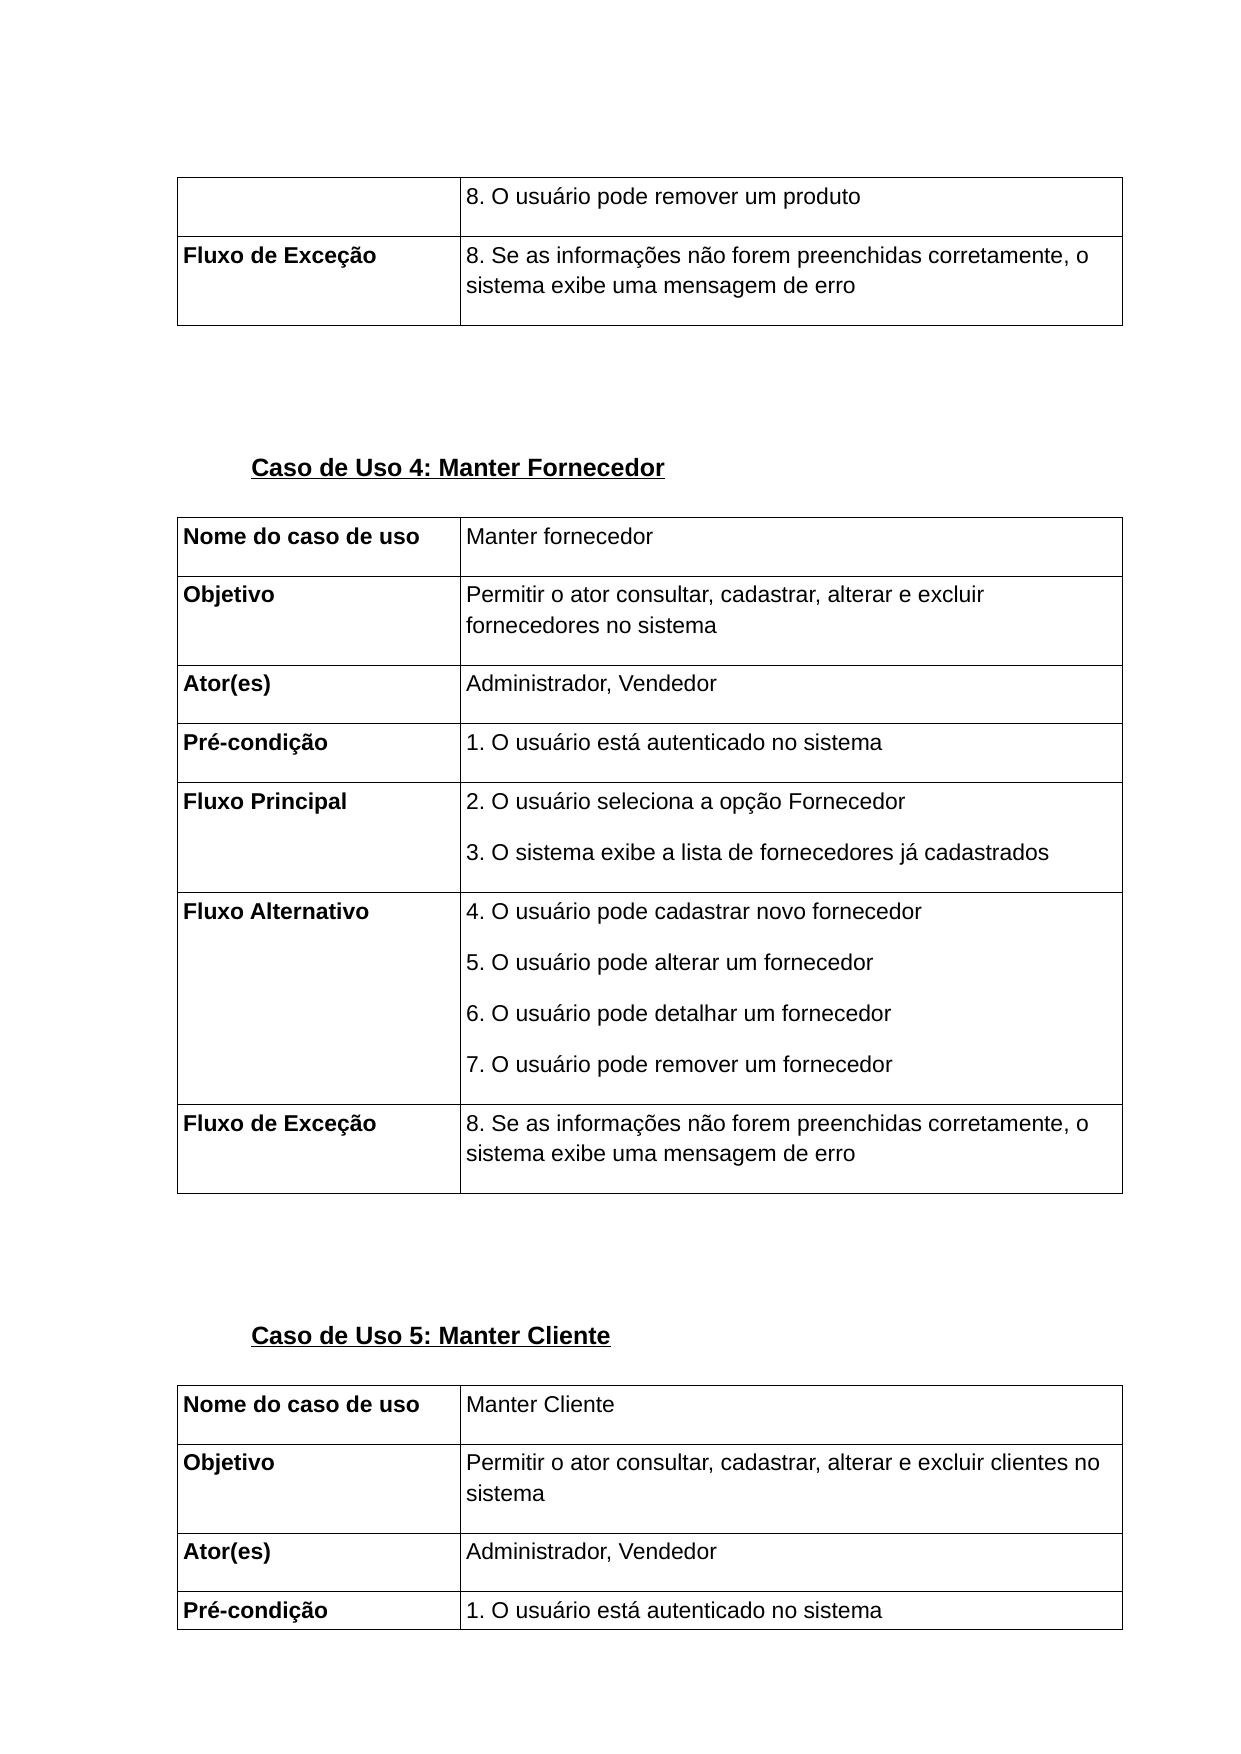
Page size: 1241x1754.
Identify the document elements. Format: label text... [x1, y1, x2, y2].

table_cell Permitir o ator consultar, cadastrar, alterar e excluir clientes no sistema [461, 1445, 1122, 1532]
table_cell 8. Se as informações não forem preenchidas corretamente, o sistema exibe uma mensagem de erro [461, 237, 1122, 325]
table_cell 4. O usuário pode cadastrar novo fornecedor 5. O usuário pode alterar um fornecedor 6. O usuário pode detalhar um fornecedor 7. O usuário pode remover um fornecedor [461, 893, 1122, 1104]
table_cell Fluxo Alternativo [178, 893, 460, 1104]
table_cell Permitir o ator consultar, cadastrar, alterar e excluir fornecedores no sistema [461, 577, 1122, 664]
table_cell Fluxo de Exceção [178, 237, 460, 325]
table_cell [178, 178, 460, 236]
text Caso de Uso 5: Manter Cliente [177, 1321, 1122, 1349]
table_header Manter fornecedor [461, 518, 1122, 576]
table_cell 1. O usuário está autenticado no sistema [461, 724, 1122, 782]
table_cell Ator(es) [178, 666, 460, 723]
table_header Manter Cliente [461, 1386, 1122, 1443]
table_header Nome do caso de uso [178, 518, 460, 576]
table_cell Fluxo Principal [178, 783, 460, 892]
table_cell Ator(es) [178, 1534, 460, 1591]
table_header Nome do caso de uso [178, 1386, 460, 1443]
table_cell Pré-condição [178, 724, 460, 782]
table_cell Fluxo de Exceção [178, 1105, 460, 1193]
table_cell 2. O usuário seleciona a opção Fornecedor 3. O sistema exibe a lista de fornecedores já cadastrados [461, 783, 1122, 892]
text Caso de Uso 4: Manter Fornecedor [177, 453, 1122, 482]
table_cell Administrador, Vendedor [461, 1534, 1122, 1591]
table_cell Pré-condição [178, 1592, 460, 1629]
table_cell 8. Se as informações não forem preenchidas corretamente, o sistema exibe uma mensagem de erro [461, 1105, 1122, 1193]
table_cell Administrador, Vendedor [461, 666, 1122, 723]
table_cell Objetivo [178, 577, 460, 664]
table_cell 8. O usuário pode remover um produto [461, 178, 1122, 236]
table_cell 1. O usuário está autenticado no sistema [461, 1592, 1122, 1629]
table_cell Objetivo [178, 1445, 460, 1532]
